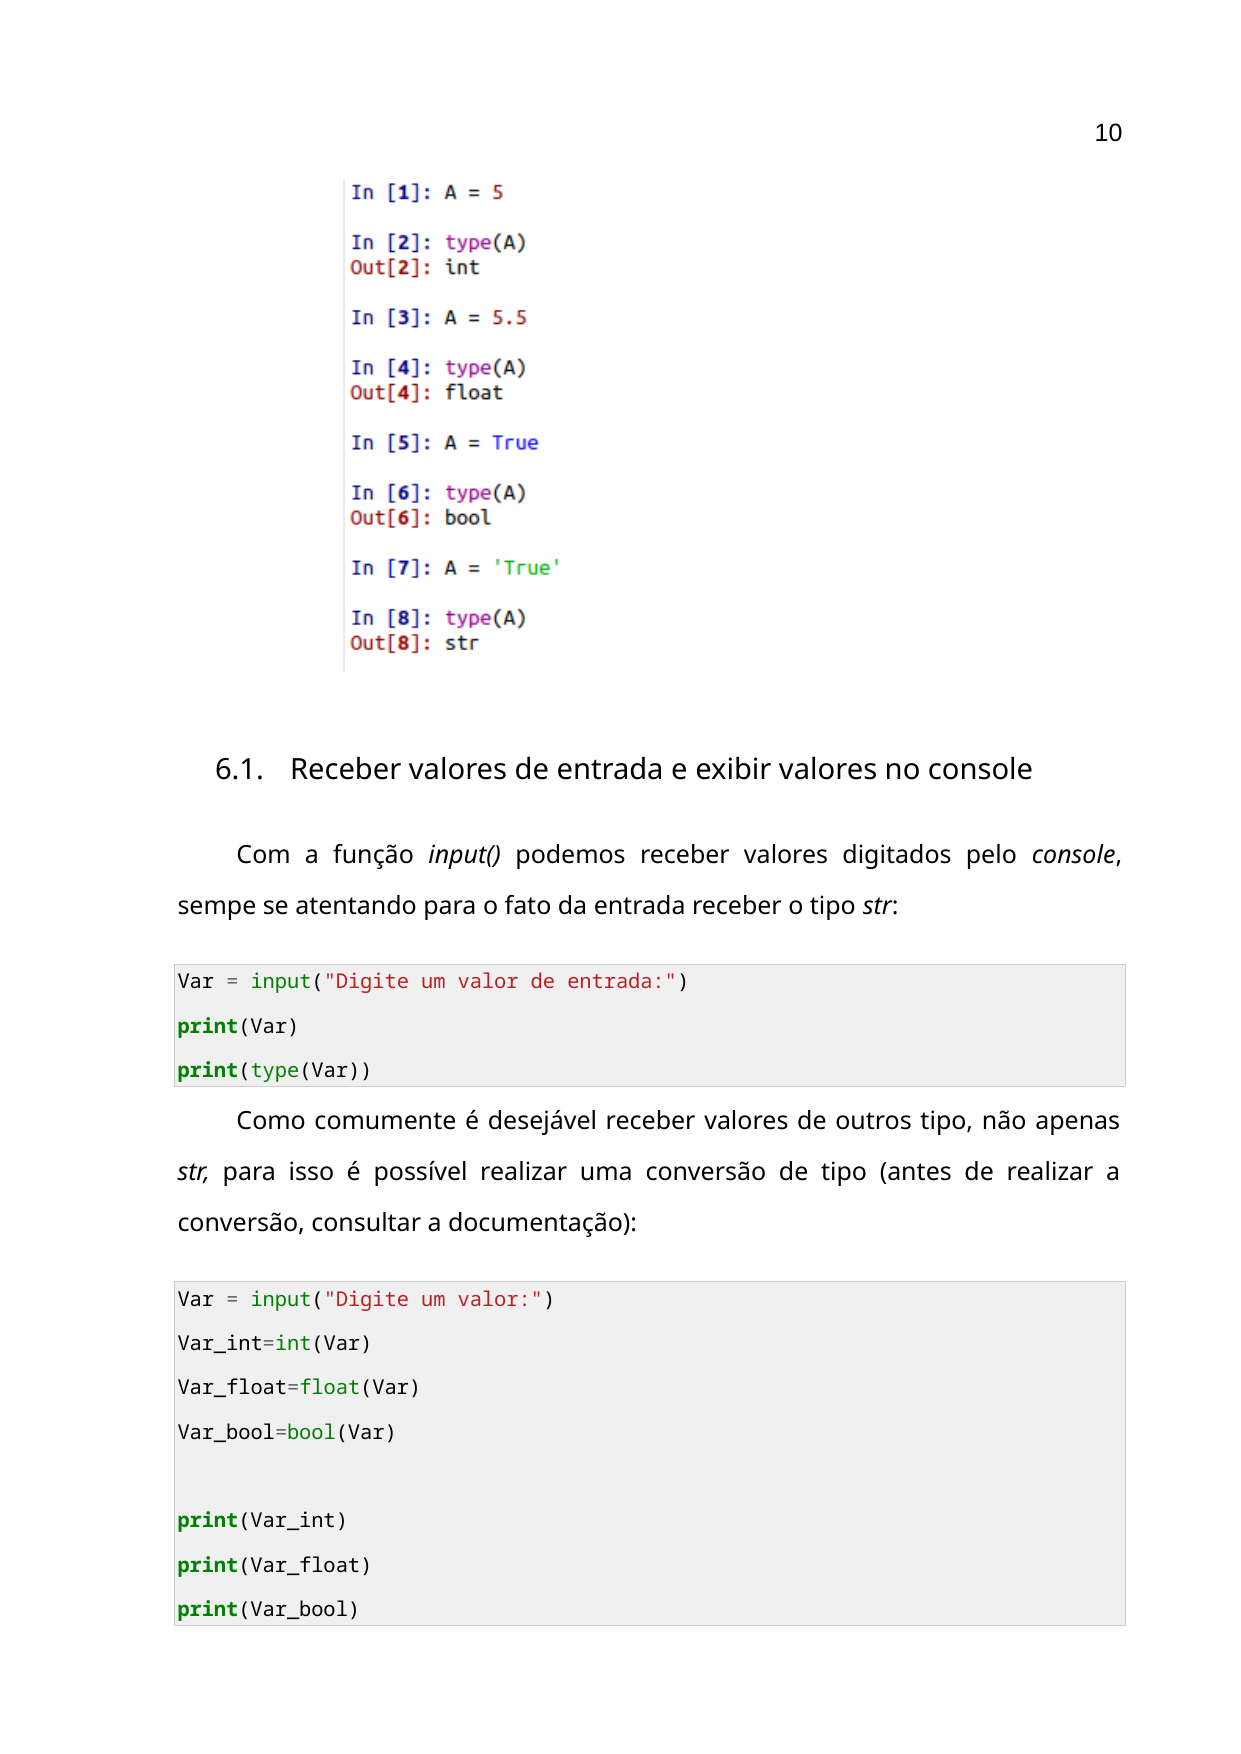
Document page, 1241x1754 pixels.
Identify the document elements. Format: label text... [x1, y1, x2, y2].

text print(type(Var)) [175, 1053, 1125, 1086]
subtitle Receber valores de entrada e exibir valores no console [215, 748, 1122, 788]
text Var = input("Digite um valor:") [175, 1282, 1125, 1312]
text Com a função input() podemos receber valores digitados pelo console, sempe se atentando para o fato da entrada receber o tipo str: [177, 837, 1122, 922]
text Var_int=int(Var) [175, 1326, 1125, 1356]
text print(Var_float) [175, 1547, 1125, 1578]
text Var_bool=bool(Var) [175, 1414, 1125, 1445]
text Como comumente é desejável receber valores de outros tipo, não apenas str, para isso é possível realizar uma conversão de tipo (antes de realizar a conversão, consultar a documentação): [177, 1103, 1122, 1239]
picture [343, 179, 597, 672]
text Var = input("Digite um valor de entrada:") [175, 965, 1125, 994]
text print(Var) [175, 1008, 1125, 1039]
text Var_float=float(Var) [175, 1370, 1125, 1401]
text print(Var_int) [175, 1503, 1125, 1534]
text print(Var_bool) [175, 1592, 1125, 1625]
